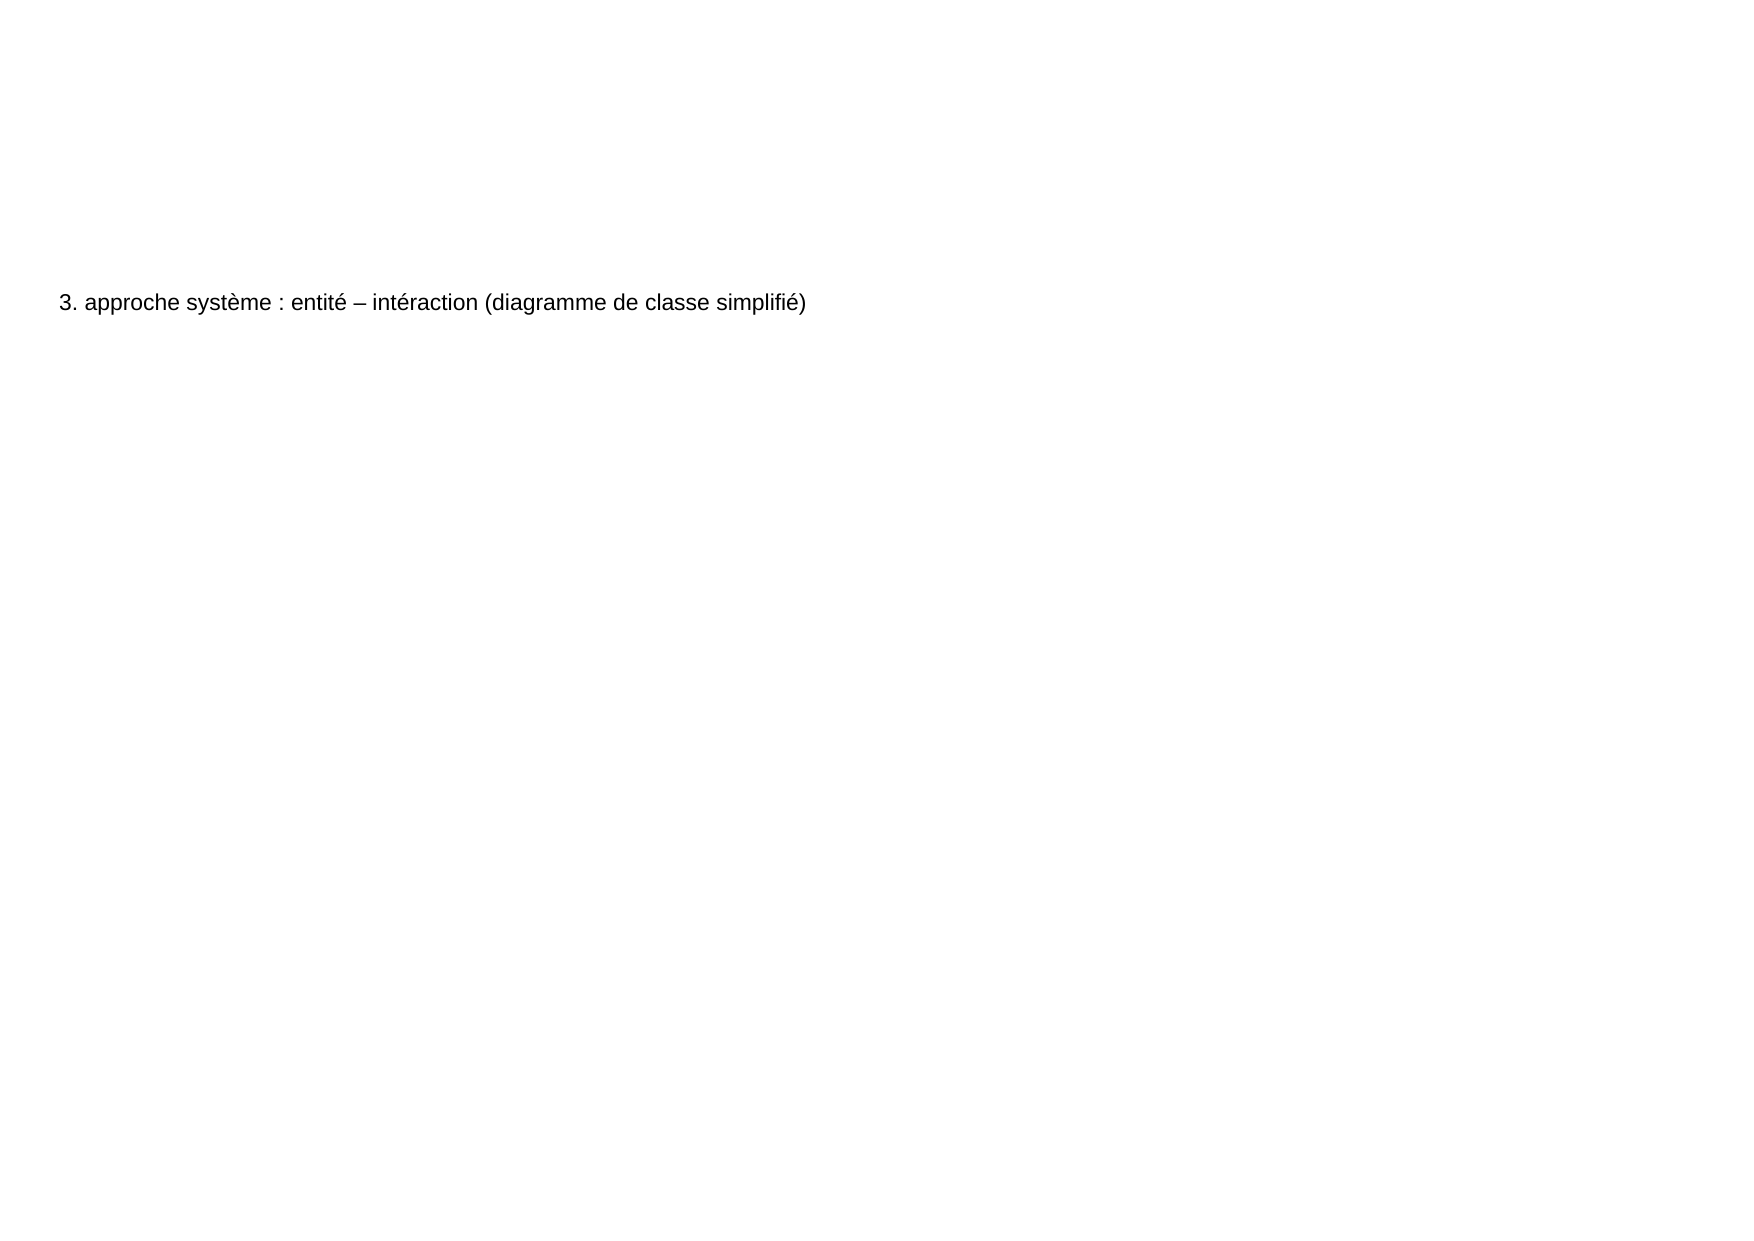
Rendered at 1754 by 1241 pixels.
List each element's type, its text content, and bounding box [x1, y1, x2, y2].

subtitle 3. approche système : entité – intéraction (diagramme de classe simplifié) [59, 288, 1695, 315]
